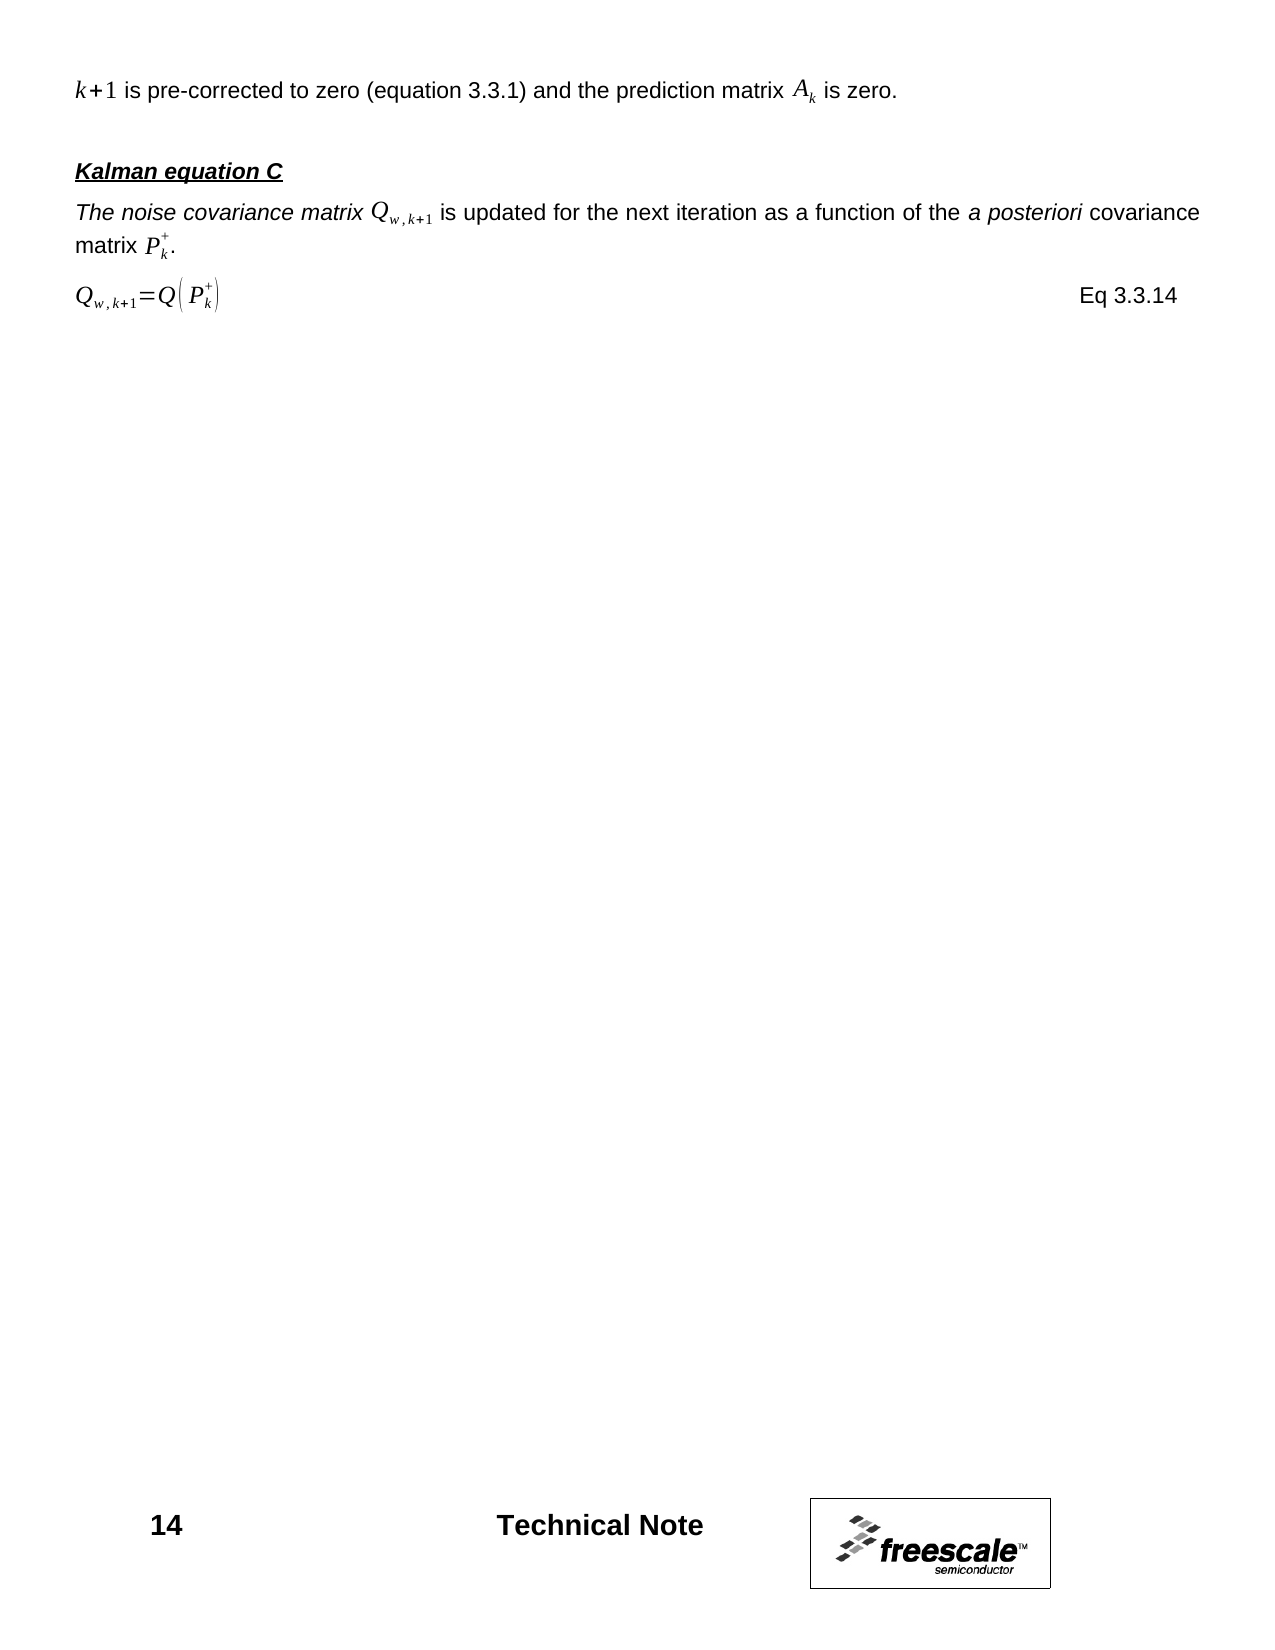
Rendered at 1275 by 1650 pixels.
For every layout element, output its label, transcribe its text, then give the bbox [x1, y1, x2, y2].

picture [825, 1505, 1032, 1581]
text Kalman equation C [75, 158, 1200, 184]
text The noise covariance matrix is updated for the next iteration as a function of the a posteriori covariance matrix . [75, 197, 1200, 263]
text A consequence of Kalman equation B is that the a priori estimate of the error vector for the next iteration is pre-corrected to zero (equation 3.3.1) and the prediction matrix is zero. [75, 75, 1200, 106]
text Eq 3.3.14 [75, 275, 1200, 314]
